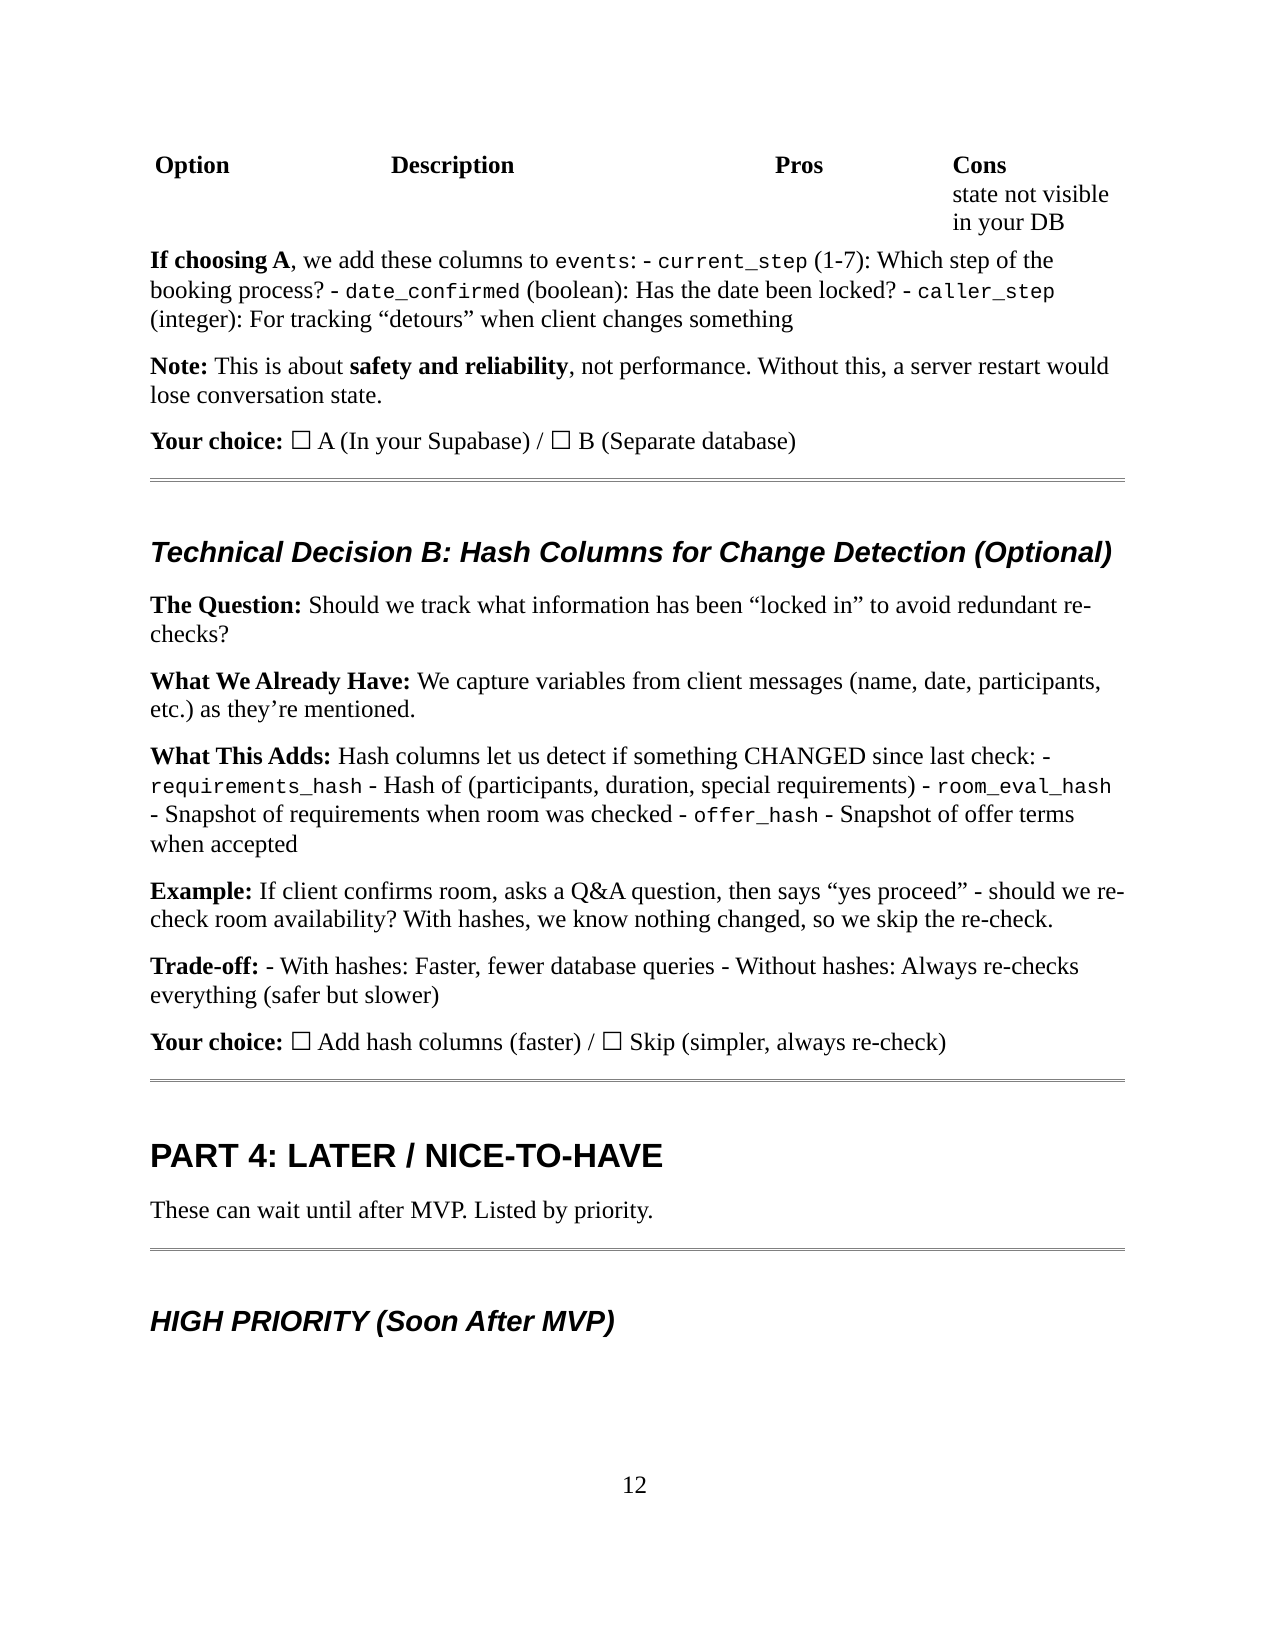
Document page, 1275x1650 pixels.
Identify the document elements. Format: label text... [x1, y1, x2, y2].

table_header Cons [948, 150, 1125, 179]
table_cell [150, 179, 386, 236]
table_header Pros [770, 150, 948, 179]
text What We Already Have: We capture variables from client messages (name, date, participants, etc.) as they’re mentioned. [150, 666, 1125, 723]
text Your choice: ☐ Add hash columns (faster) / ☐ Skip (simpler, always re-check) [150, 1027, 1125, 1055]
subtitle HIGH PRIORITY (Soon After MVP) [150, 1304, 1125, 1338]
table_cell state not visible in your DB [948, 179, 1125, 236]
table_header Option [150, 150, 386, 179]
text If choosing A, we add these columns to events: - current_step (1-7): Which step of the booking process? - date_confirmed (boolean): Has the date been locked? - caller_step (integer): For tracking “detours” when client changes something [150, 245, 1125, 333]
text Your choice: ☐ A (In your Supabase) / ☐ B (Separate database) [150, 426, 1125, 455]
text These can wait until after MVP. Listed by priority. [150, 1196, 1125, 1224]
text Example: If client confirms room, asks a Q&A question, then says “yes proceed” - should we re-check room availability? With hashes, we know nothing changed, so we skip the re-check. [150, 876, 1125, 933]
table_header Description [386, 150, 770, 179]
table_cell [770, 179, 948, 236]
text Note: This is about safety and reliability, not performance. Without this, a server restart would lose conversation state. [150, 351, 1125, 408]
text The Question: Should we track what information has been “locked in” to avoid redundant re-checks? [150, 590, 1125, 648]
text What This Adds: Hash columns let us detect if something CHANGED since last check: - requirements_hash - Hash of (participants, duration, special requirements) - room_eval_hash - Snapshot of requirements when room was checked - offer_hash - Snapshot of offer terms when accepted [150, 741, 1125, 858]
text Trade-off: - With hashes: Faster, fewer database queries - Without hashes: Always re-checks everything (safer but slower) [150, 951, 1125, 1009]
subtitle PART 4: LATER / NICE-TO-HAVE [150, 1135, 1125, 1174]
subtitle Technical Decision B: Hash Columns for Change Detection (Optional) [150, 535, 1125, 569]
table_cell [386, 179, 770, 236]
